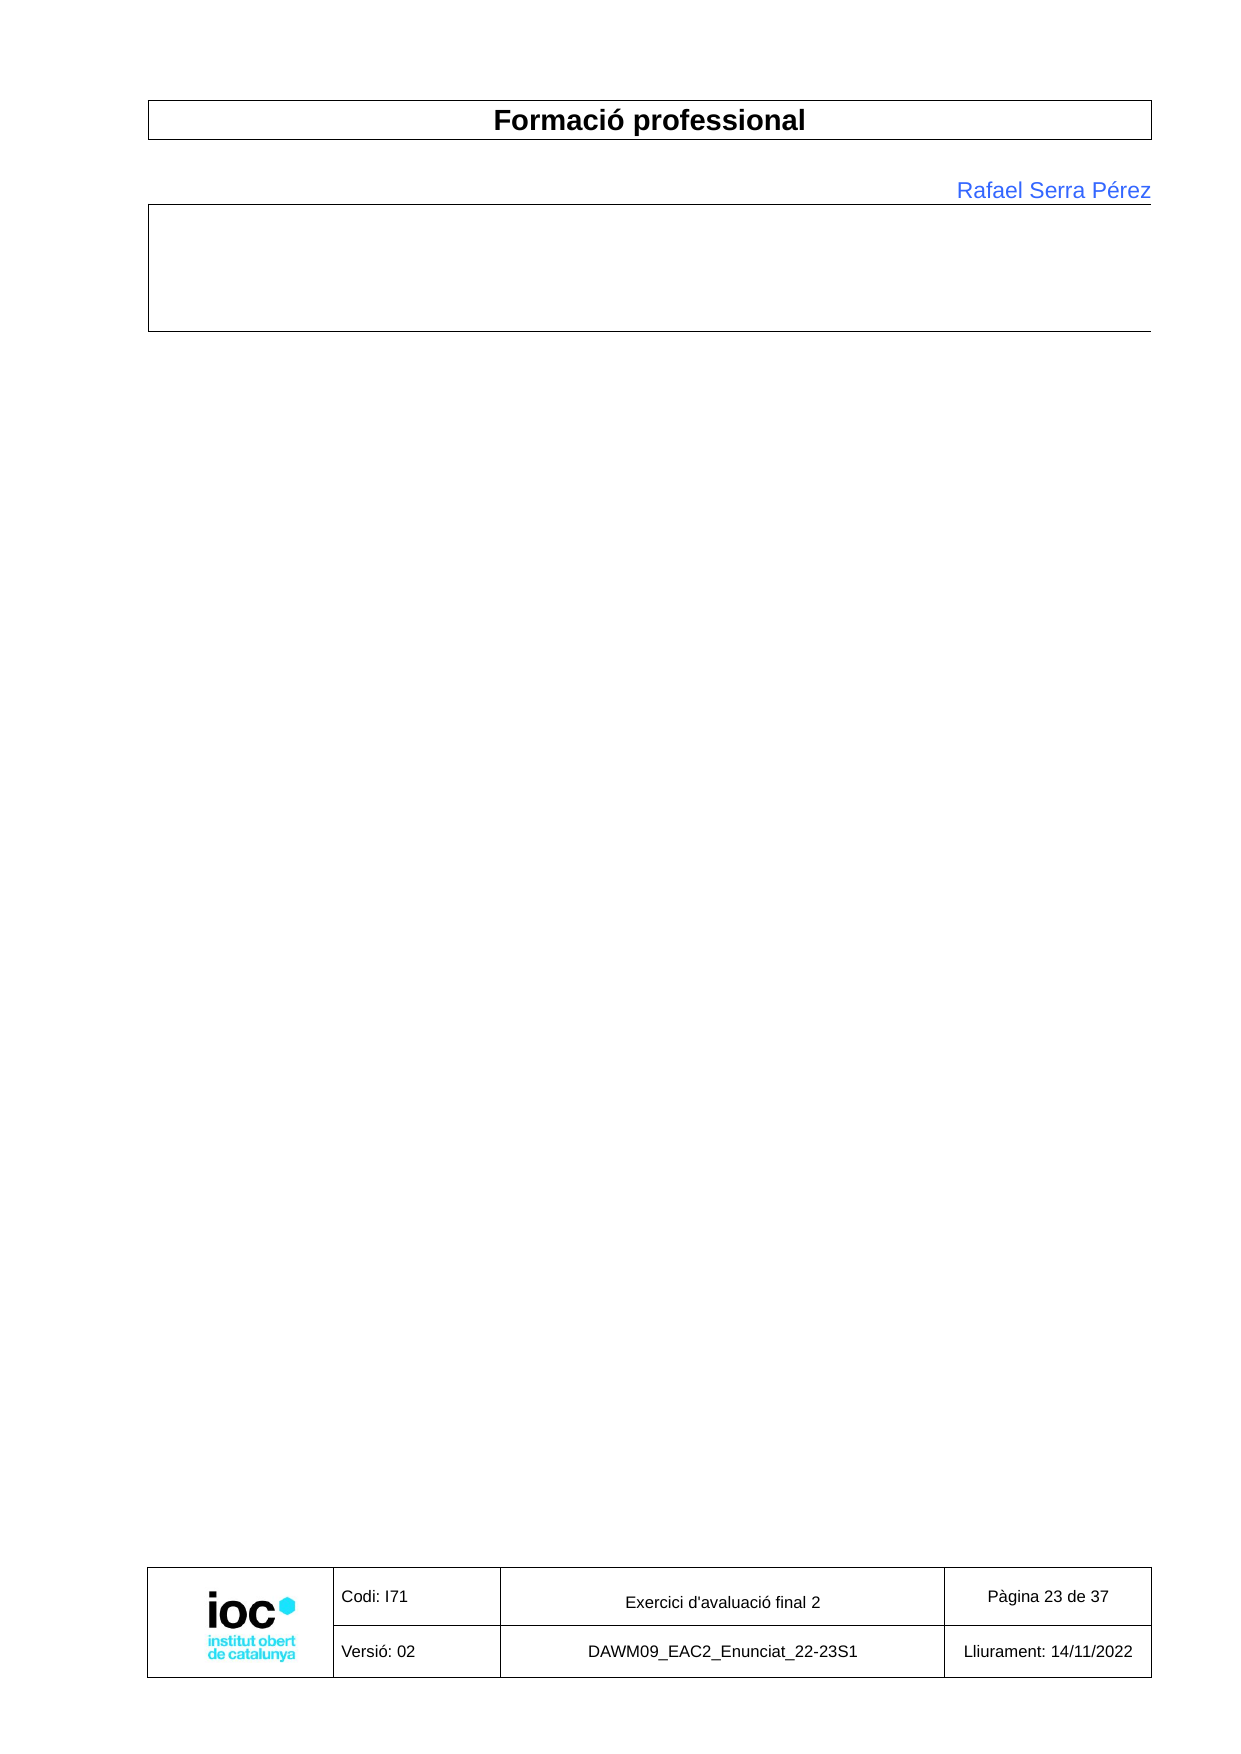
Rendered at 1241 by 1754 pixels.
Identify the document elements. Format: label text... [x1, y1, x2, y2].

table_header Seguir els passos 1 a 5 de https://jplayer.org/latest/quick-start-guide/ (incloure jQuery, jPlayer i un skin). Podem obtenir una CDN de jQuery i jPlayer, però ens haurem de descarregar jPlayer per poder pujar els fitxers de l'skin al nostre web. Copiem el codi font de la demo: https://jplayer.org/latest/demo-02-video/ En concret, aquest script que afegirem al head: (nota: hem d'adaptar la propietat swfPath, esborrar l'última línia i recordar-nos de tancar la funció amb “});”) Aquest és el constructor de la playlist, que buscarà el reproductor a l'element amb id jquery_jplayer_1 i afegirà els tres vídeos que veiem. I aquest codi que afegirem al body: Aquí hi ha el cos del reproductor (veure id jquery:jplayer_1). El codi de la playlist (veure classe jp-playlist) queda com un esquelet nu i el generarà javascript. Nota: l'skin no es visualitza bé en Chrome, però sí en Mozilla. zzzz [149, 205, 1151, 331]
picture [195, 1577, 309, 1673]
